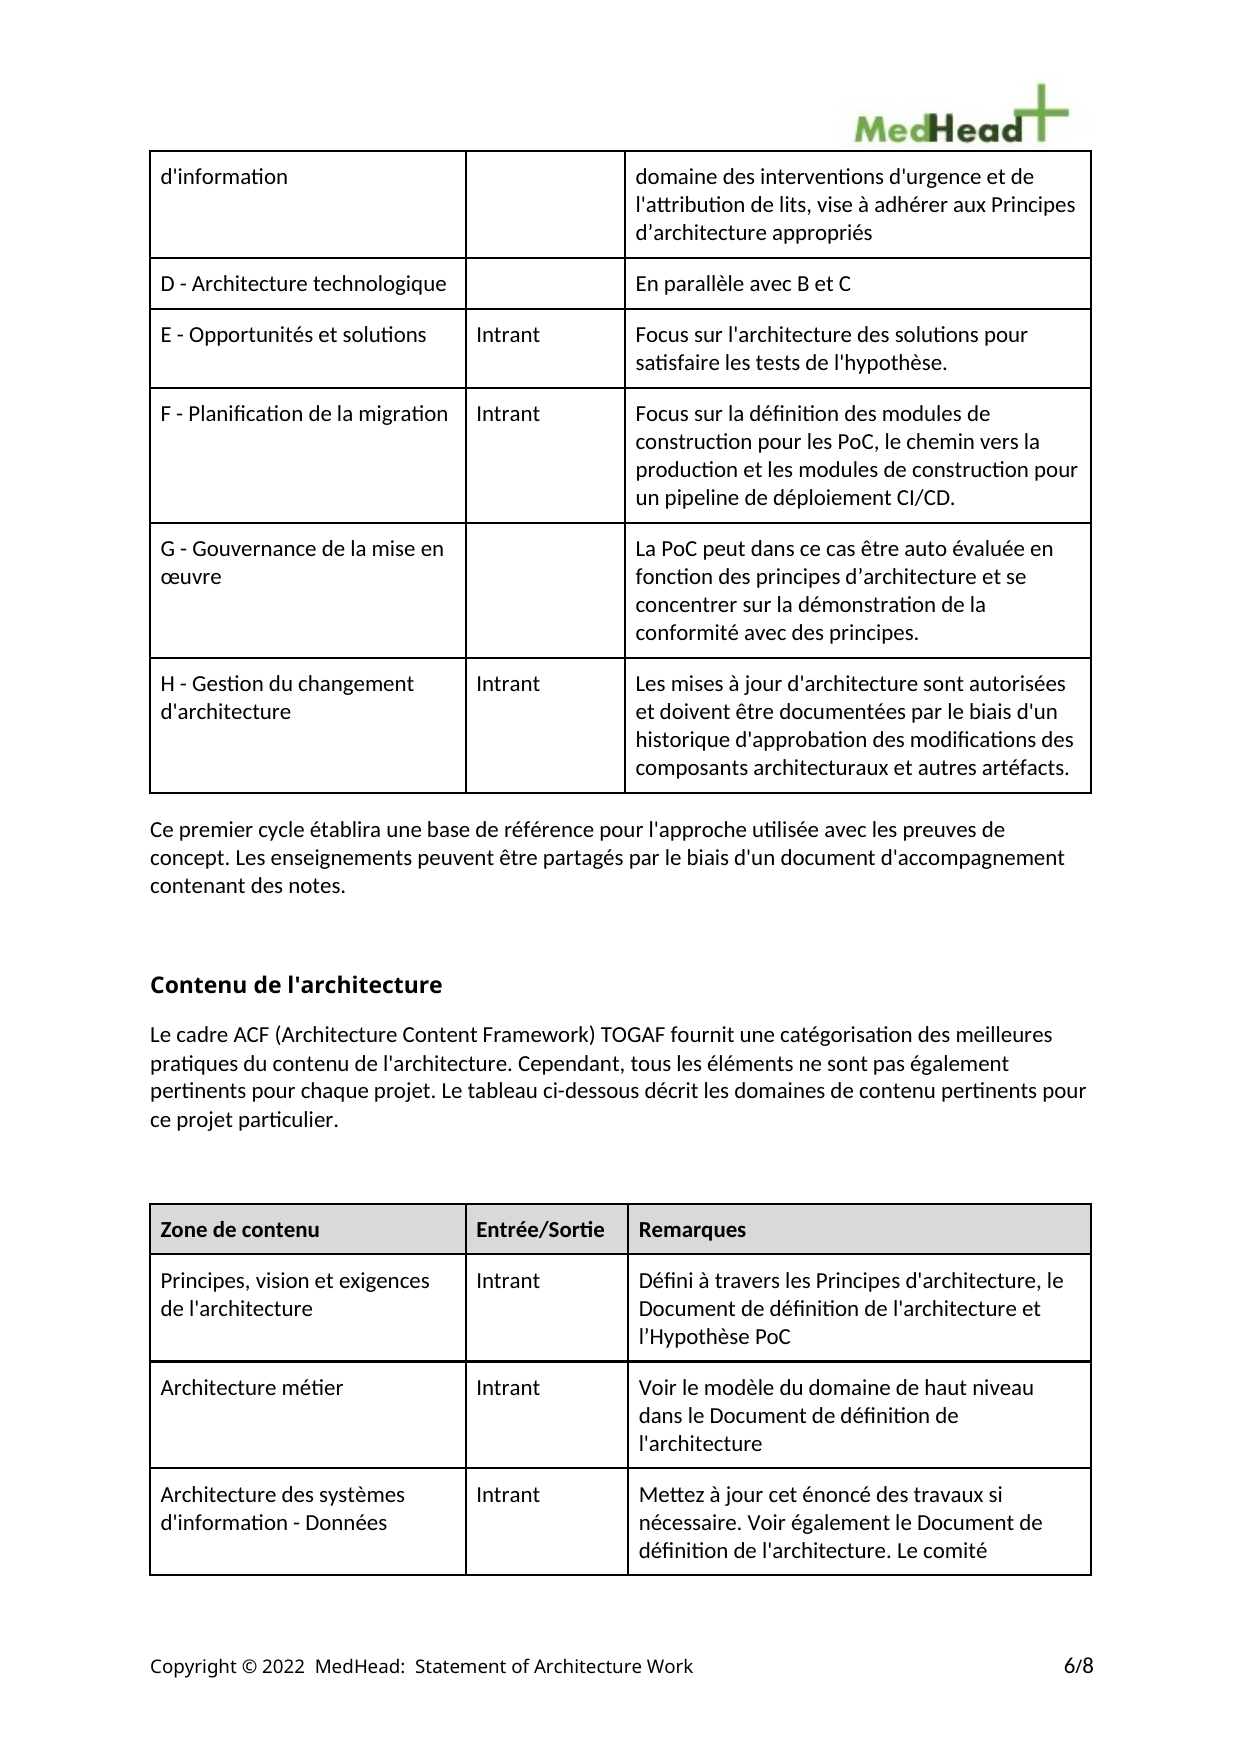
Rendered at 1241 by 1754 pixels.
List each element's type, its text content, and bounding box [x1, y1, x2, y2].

text Ce premier cycle établira une base de référence pour l'approche utilisée avec les preuves de concept. Les enseignements peuvent être partagés par le biais d'un document d'accompagnement contenant des notes. [150, 815, 1090, 899]
table_cell Mettez à jour cet énoncé des travaux si nécessaire. Voir également le Document de définition de l'architecture. Le comité [629, 1469, 1090, 1574]
table_cell [467, 152, 624, 257]
table_cell La PoC peut dans ce cas être auto évaluée en fonction des principes d’architecture et se concentrer sur la démonstration de la conformité avec des principes. [626, 524, 1090, 657]
table_cell Focus sur l'architecture des solutions pour satisfaire les tests de l'hypothèse. [626, 310, 1090, 387]
table_header Zone de contenu [151, 1205, 465, 1253]
table_cell Les mises à jour d'architecture sont autorisées et doivent être documentées par le biais d'un historique d'approbation des modifications des composants architecturaux et autres artéfacts. [626, 659, 1090, 792]
table_cell F - Planification de la migration [151, 389, 465, 522]
table_cell H - Gestion du changement d'architecture [151, 659, 465, 792]
table_header Remarques [629, 1205, 1090, 1253]
table_cell domaine des interventions d'urgence et de l'attribution de lits, vise à adhérer aux Principes d’architecture appropriés [626, 152, 1090, 257]
table_cell G - Gouvernance de la mise en œuvre [151, 524, 465, 657]
subtitle Contenu de l'architecture [150, 968, 1090, 1000]
table_cell Intrant [467, 310, 624, 387]
table_cell En parallèle avec B et C [626, 259, 1090, 308]
text Le cadre ACF (Architecture Content Framework) TOGAF fournit une catégorisation des meilleures pratiques du contenu de l'architecture. Cependant, tous les éléments ne sont pas également pertinents pour chaque projet. Le tableau ci-dessous décrit les domaines de contenu pertinents pour ce projet particulier. [150, 1021, 1090, 1133]
picture [834, 75, 1091, 150]
table_cell Focus sur la définition des modules de construction pour les PoC, le chemin vers la production et les modules de construction pour un pipeline de déploiement CI/CD. [626, 389, 1090, 522]
table_cell Principes, vision et exigences de l'architecture [151, 1255, 465, 1360]
table_cell Intrant [467, 659, 624, 792]
table_cell d'information [151, 152, 465, 257]
table_cell Intrant [467, 1469, 627, 1574]
table_cell [467, 524, 624, 657]
table_cell [467, 259, 624, 308]
table_cell Intrant [467, 389, 624, 522]
table_cell E - Opportunités et solutions [151, 310, 465, 387]
table_cell Intrant [467, 1255, 627, 1360]
table_cell Voir le modèle du domaine de haut niveau dans le Document de définition de l'architecture [629, 1363, 1090, 1467]
table_cell Architecture des systèmes d'information - Données [151, 1469, 465, 1574]
table_cell D - Architecture technologique [151, 259, 465, 308]
table_cell Défini à travers les Principes d'architecture, le Document de définition de l'architecture et l’Hypothèse PoC [629, 1255, 1090, 1360]
table_header Entrée/Sortie [467, 1205, 627, 1253]
table_cell Architecture métier [151, 1363, 465, 1467]
table_cell Intrant [467, 1363, 627, 1467]
